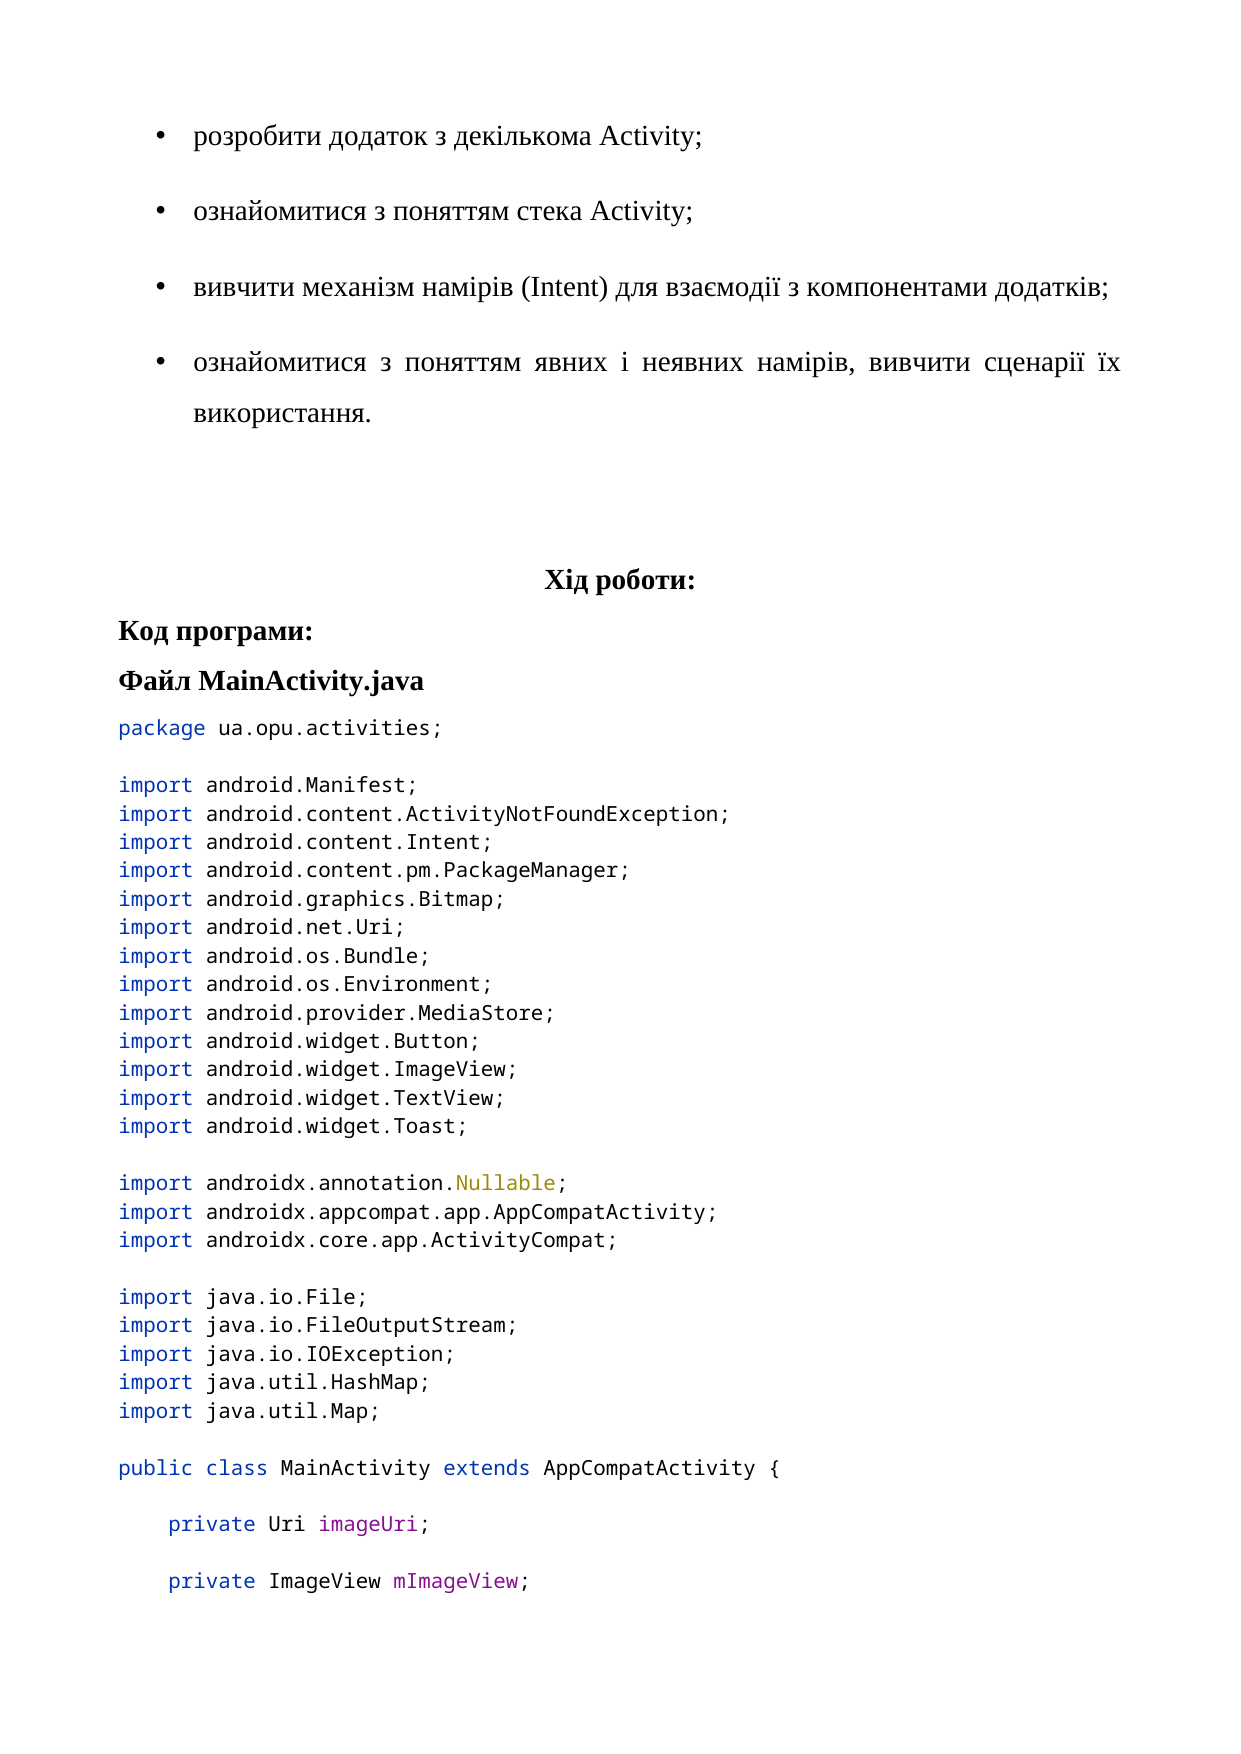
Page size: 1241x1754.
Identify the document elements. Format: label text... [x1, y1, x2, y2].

text Хід роботи: [118, 562, 1122, 596]
text package ua.opu.activities; import android.Manifest; import android.content.ActivityNotFoundException; import android.content.Intent; import android.content.pm.PackageManager; import android.graphics.Bitmap; import android.net.Uri; import android.os.Bundle; import android.os.Environment; import android.provider.MediaStore; import android.widget.Button; import android.widget.ImageView; import android.widget.TextView; import android.widget.Toast; import androidx.annotation.Nullable; import androidx.appcompat.app.AppCompatActivity; import androidx.core.app.ActivityCompat; import java.io.File; import java.io.FileOutputStream; import java.io.IOException; import java.util.HashMap; import java.util.Map; public class MainActivity extends AppCompatActivity { private Uri imageUri; private ImageView mImageView; [118, 713, 1122, 1623]
text Код програми: [118, 613, 1122, 646]
text Файл MainActivity.java [118, 663, 1122, 697]
list розробити додаток з декількома Activity; [156, 118, 1122, 152]
list ознайомитися з поняттям стека Activity; [156, 193, 1122, 227]
list ознайомитися з поняттям явних і неявних намірів, вивчити сценарії їх використання. [156, 344, 1122, 428]
list вивчити механізм намірів (Intent) для взаємодії з компонентами додатків; [156, 269, 1122, 303]
